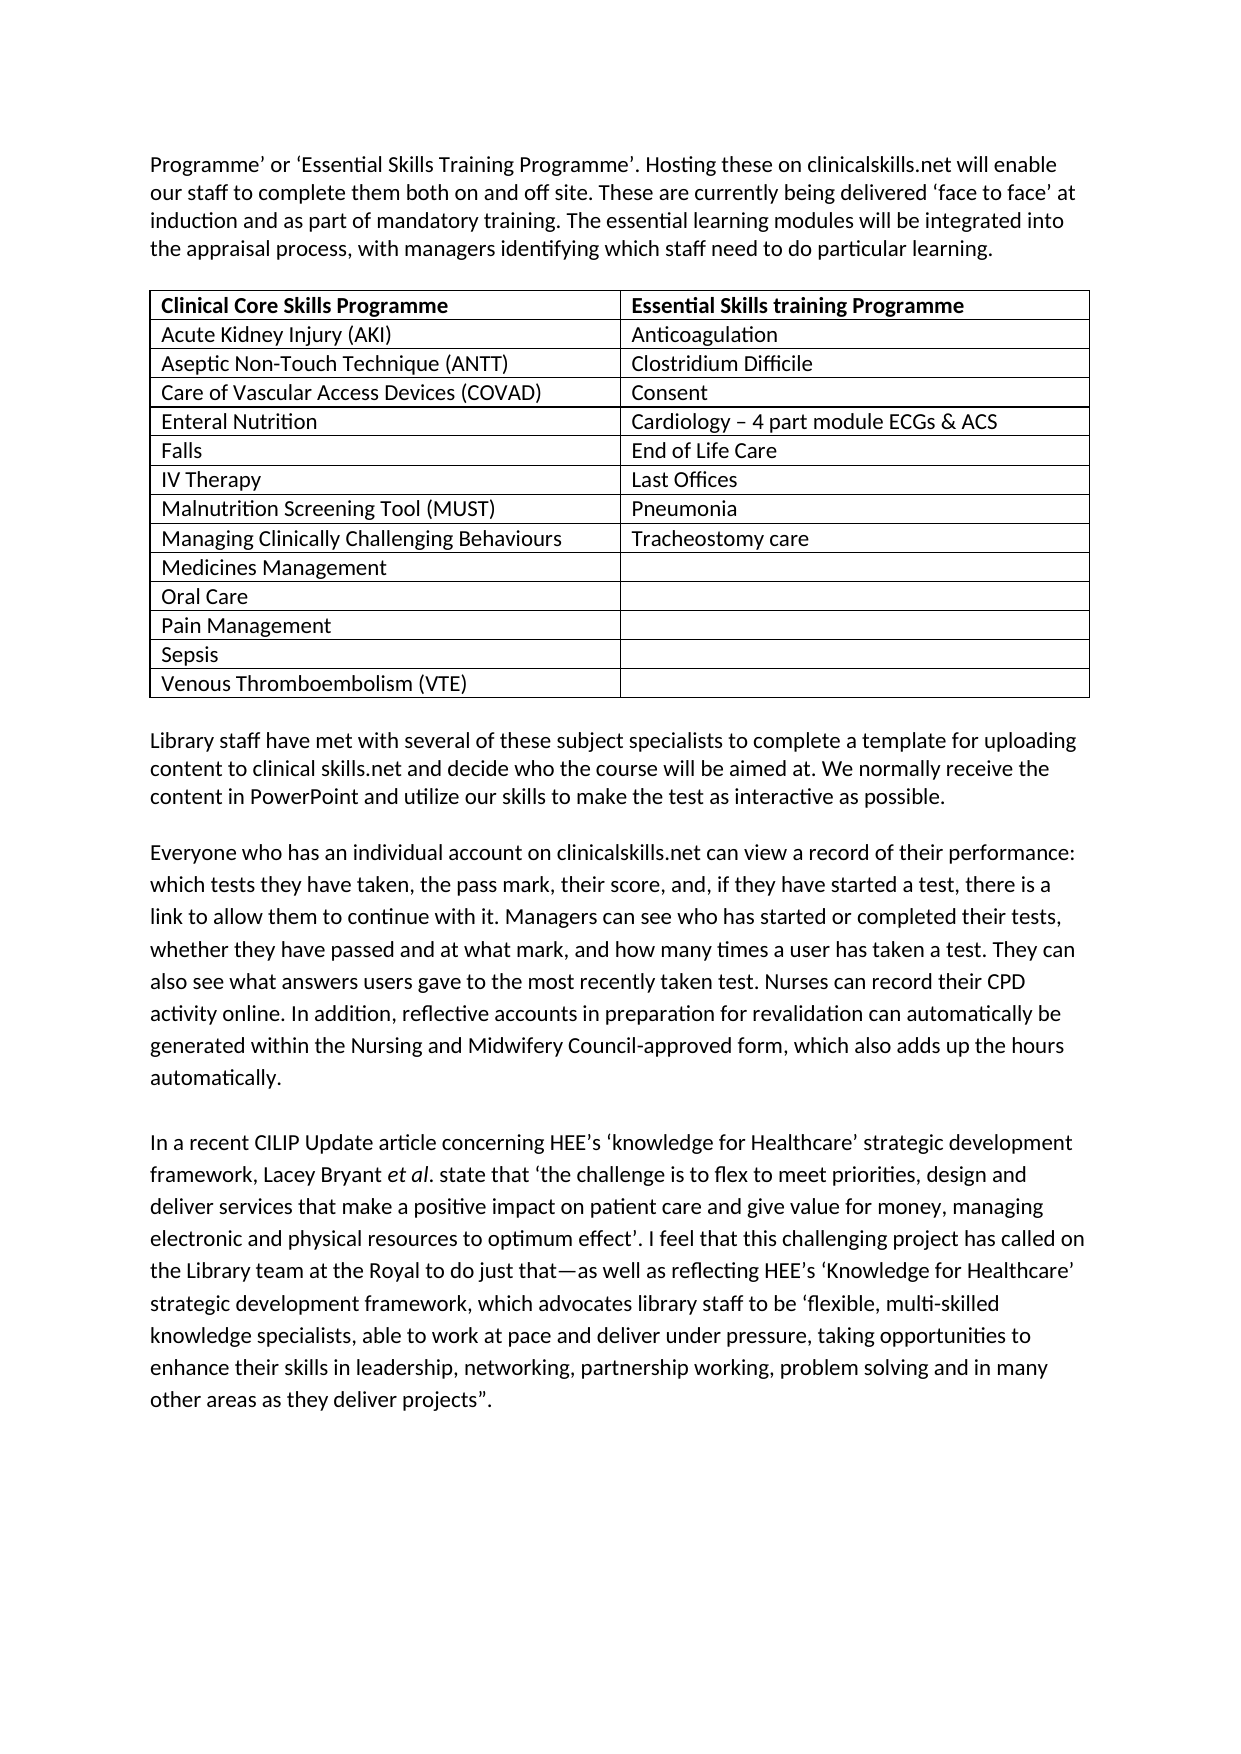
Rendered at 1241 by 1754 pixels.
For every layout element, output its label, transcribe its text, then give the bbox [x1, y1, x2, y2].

table_cell IV Therapy [151, 466, 620, 493]
table_header Clinical Core Skills Programme [151, 291, 620, 319]
table_cell Anticoagulation [621, 320, 1089, 348]
table_cell Oral Care [151, 582, 620, 610]
text Everyone who has an individual account on clinicalskills.net can view a record of their performance: which tests they have taken, the pass mark, their score, and, if they have started a test, there is a link to allow them to continue with it. Managers can see who has started or completed their tests, whether they have passed and at what mark, and how many times a user has taken a test. They can also see what answers users gave to the most recently taken test. Nurses can record their CPD activity online. In addition, reflective accounts in preparation for revalidation can automatically be generated within the Nursing and Midwifery Council-approved form, which also adds up the hours automatically. In a recent CILIP Update article concerning HEE’s ‘knowledge for Healthcare’ strategic development framework, Lacey Bryant et al. state that ‘the challenge is to flex to meet priorities, design and deliver services that make a positive impact on patient care and give value for money, managing electronic and physical resources to optimum effect’. I feel that this challenging project has called on the Library team at the Royal to do just that—as well as reflecting HEE’s ‘Knowledge for Healthcare’ strategic development framework, which advocates library staff to be ‘flexible, multi-skilled knowledge specialists, able to work at pace and deliver under pressure, taking opportunities to enhance their skills in leadership, networking, partnership working, problem solving and in many other areas as they deliver projects”. [150, 838, 1090, 1413]
table_cell [621, 611, 1089, 639]
table_cell Sepsis [151, 640, 620, 668]
table_header Essential Skills training Programme [621, 291, 1089, 319]
table_cell Acute Kidney Injury (AKI) [151, 320, 620, 348]
table_cell Falls [151, 436, 620, 464]
table_cell [621, 553, 1089, 581]
table_cell Medicines Management [151, 553, 620, 581]
table_cell Last Offices [621, 466, 1089, 493]
table_cell Managing Clinically Challenging Behaviours [151, 524, 620, 552]
text Programme’ or ‘Essential Skills Training Programme’. Hosting these on clinicalskills.net will enable our staff to complete them both on and off site. These are currently being delivered ‘face to face’ at induction and as part of mandatory training. The essential learning modules will be integrated into the appraisal process, with managers identifying which staff need to do particular learning. [150, 150, 1090, 262]
table_cell Malnutrition Screening Tool (MUST) [151, 495, 620, 523]
table_cell Pain Management [151, 611, 620, 639]
table_cell End of Life Care [621, 436, 1089, 464]
table_cell Tracheostomy care [621, 524, 1089, 552]
table_cell Cardiology – 4 part module ECGs & ACS [621, 408, 1089, 435]
table_cell Pneumonia [621, 495, 1089, 523]
table_cell [621, 582, 1089, 610]
table_cell Venous Thromboembolism (VTE) [151, 669, 620, 697]
table_cell Consent [621, 378, 1089, 406]
table_cell Care of Vascular Access Devices (COVAD) [151, 378, 620, 406]
table_cell Clostridium Difficile [621, 349, 1089, 377]
table_cell [621, 669, 1089, 697]
table_cell Enteral Nutrition [151, 408, 620, 435]
table_cell [621, 640, 1089, 668]
text Library staff have met with several of these subject specialists to complete a template for uploading content to clinical skills.net and decide who the course will be aimed at. We normally receive the content in PowerPoint and utilize our skills to make the test as interactive as possible. [150, 726, 1090, 838]
table_cell Aseptic Non-Touch Technique (ANTT) [151, 349, 620, 377]
